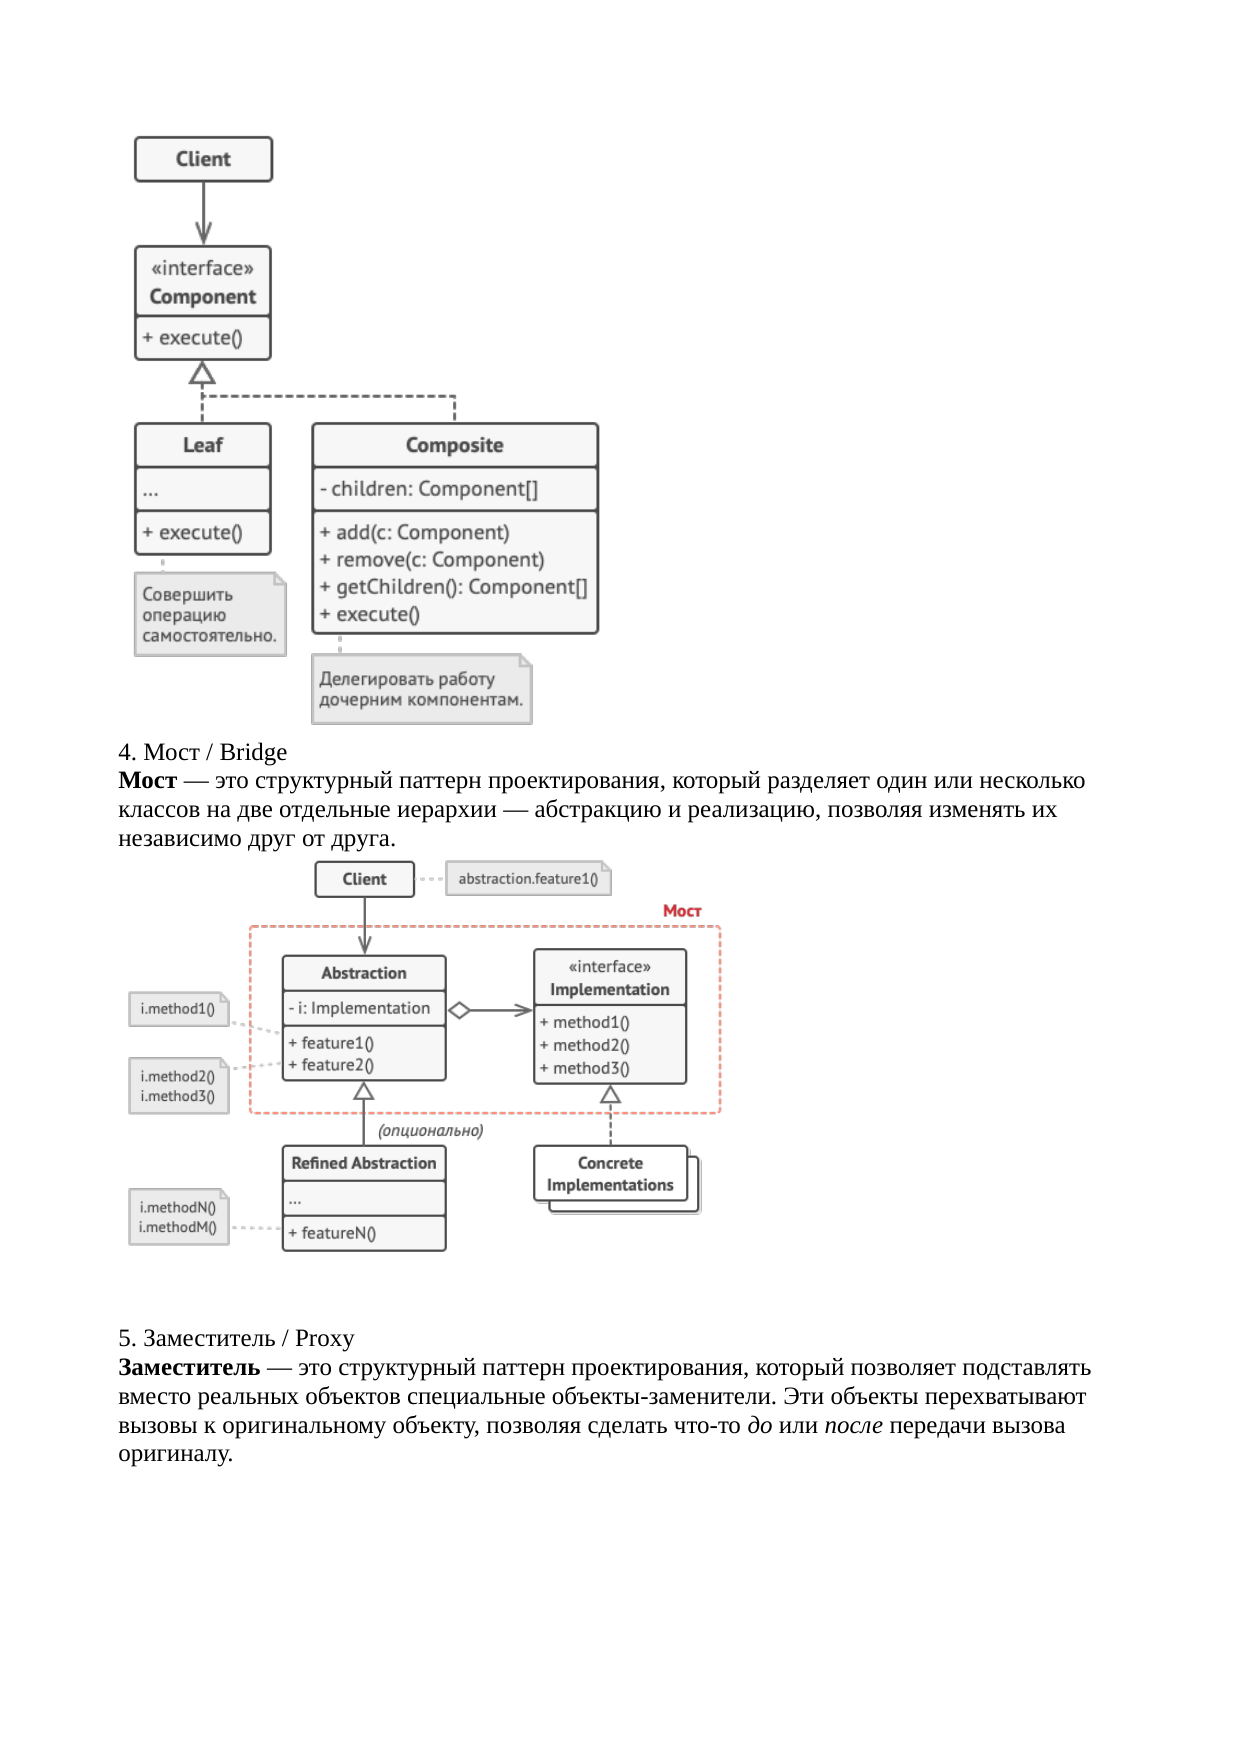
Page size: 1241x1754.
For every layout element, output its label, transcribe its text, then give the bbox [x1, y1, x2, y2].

picture [119, 851, 731, 1266]
text 5. Заместитель / Proxy [118, 1323, 1122, 1352]
text Мост — это структурный паттерн проектирования, который разделяет один или несколько классов на две отдельные иерархии — абстракцию и реализацию, позволяя изменять их независимо друг от друга. [118, 765, 1122, 852]
text Заместитель — это структурный паттерн проектирования, который позволяет подставлять вместо реальных объектов специальные объекты-заменители. Эти объекты перехватывают вызовы к оригинальному объекту, позволяя сделать что-то до или после передачи вызова оригиналу. [118, 1352, 1122, 1467]
text 4. Мост / Bridge [118, 737, 1122, 765]
picture [122, 124, 613, 737]
